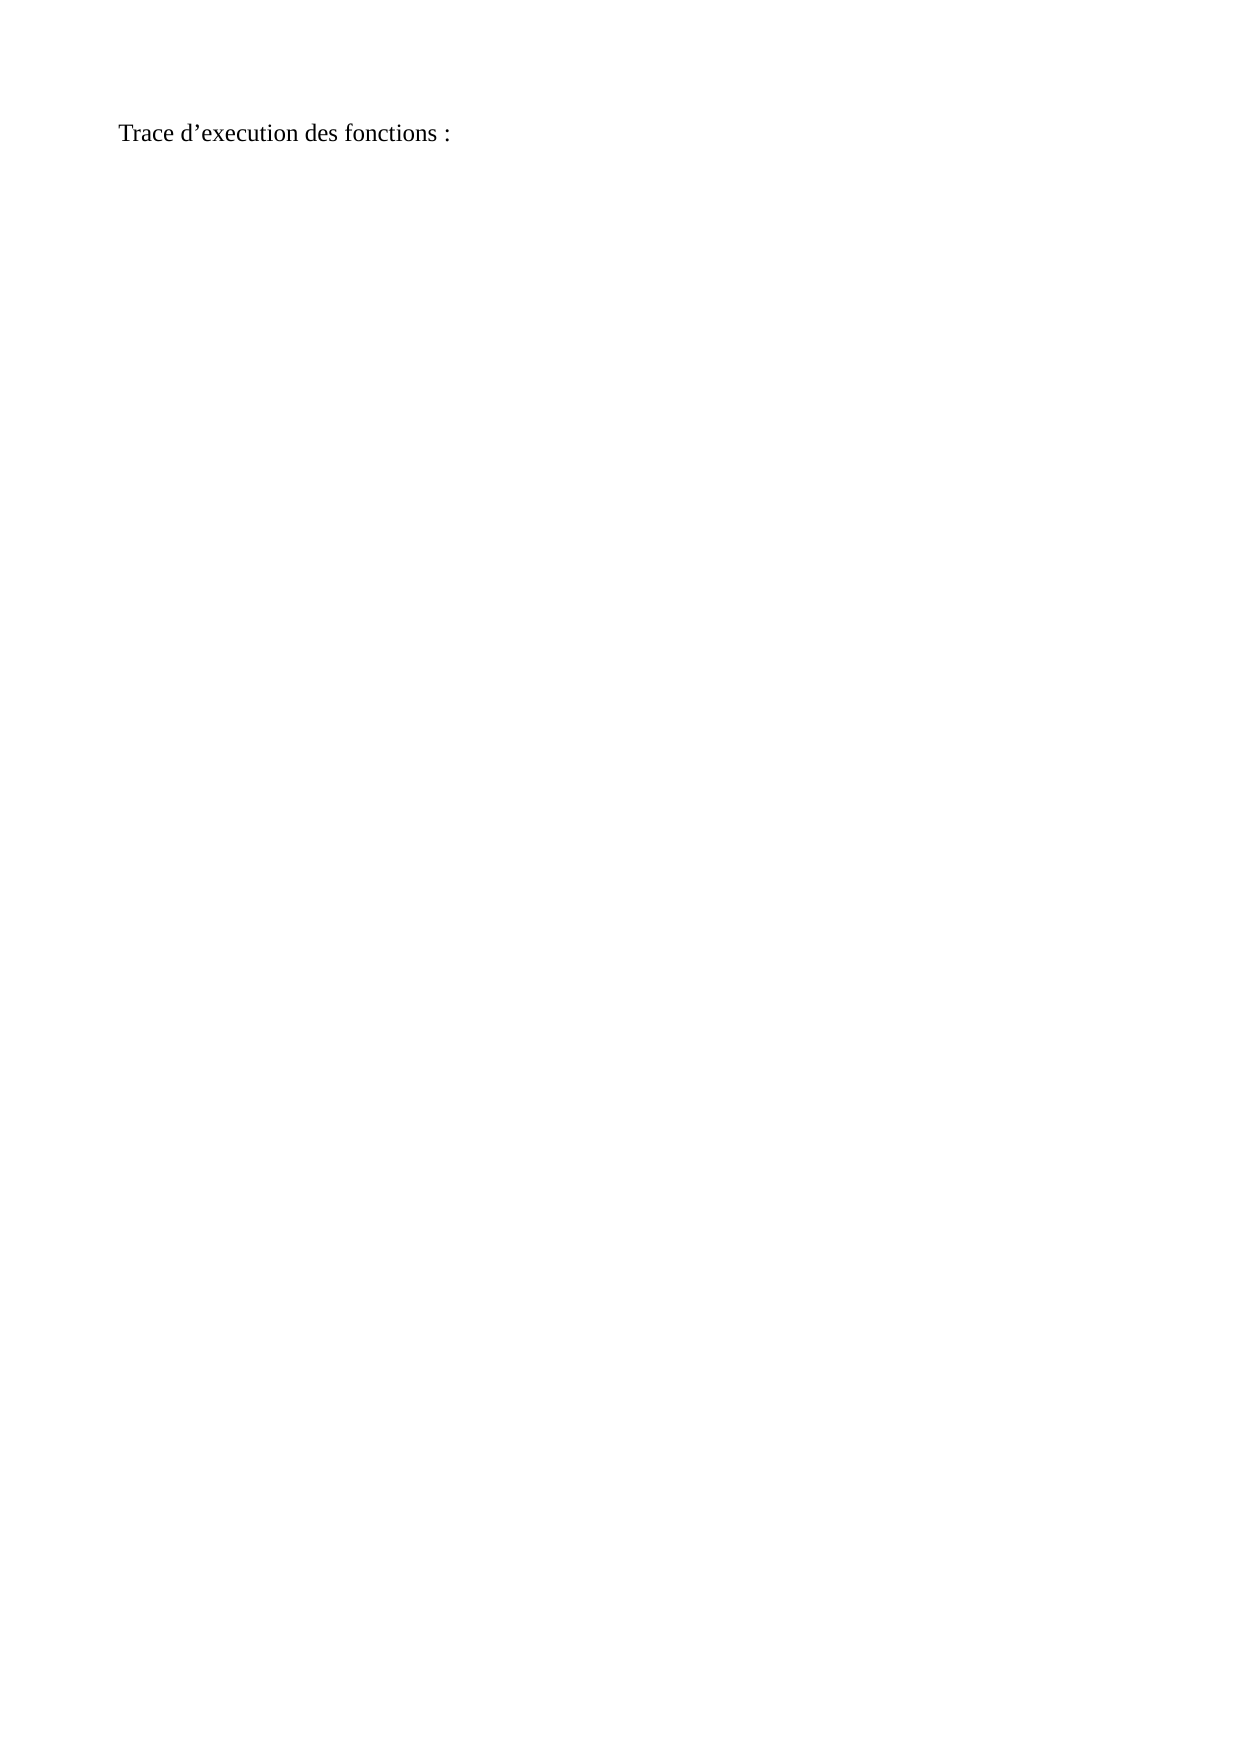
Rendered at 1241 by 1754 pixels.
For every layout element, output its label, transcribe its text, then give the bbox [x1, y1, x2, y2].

text Trace d’execution des fonctions : [118, 118, 1122, 147]
